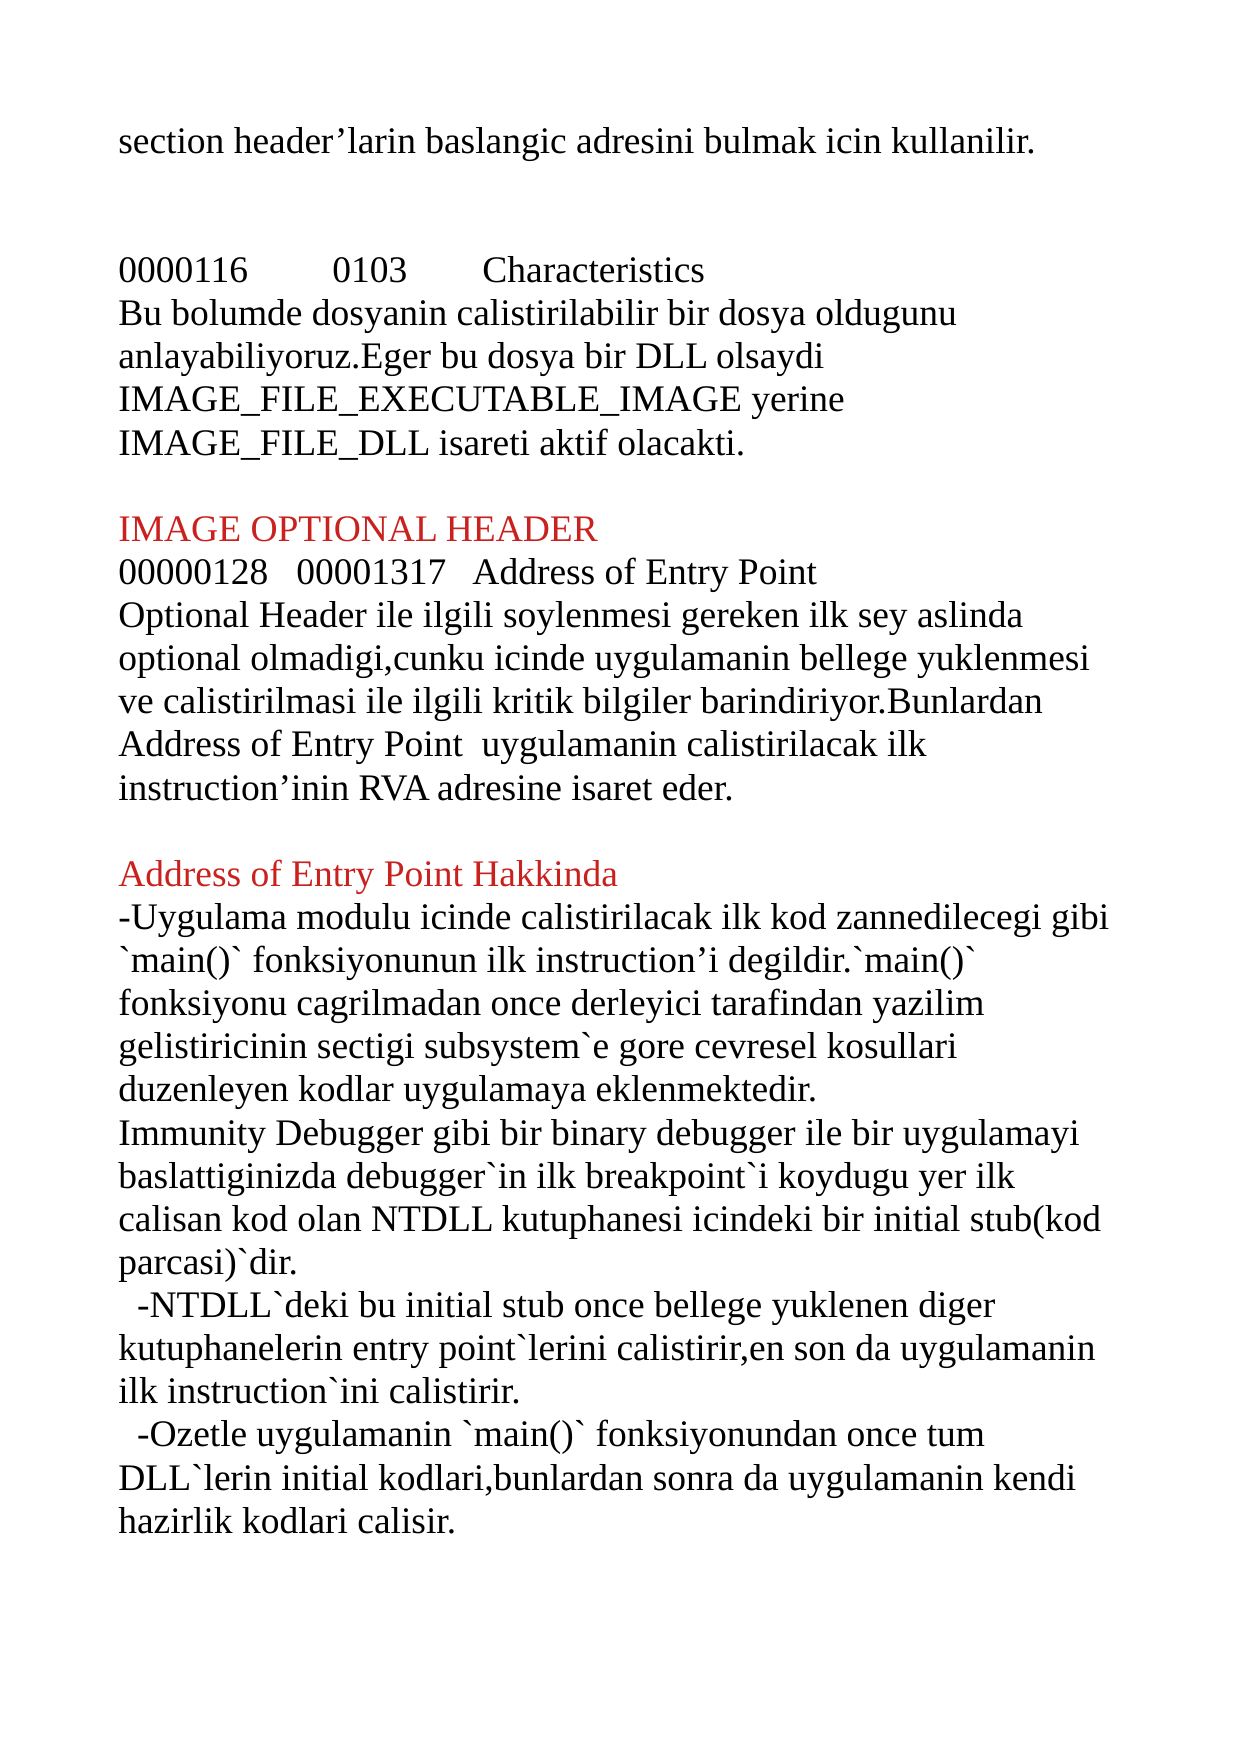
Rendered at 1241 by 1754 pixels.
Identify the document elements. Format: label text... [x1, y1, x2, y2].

text -NTDLL`deki bu initial stub once bellege yuklenen diger kutuphanelerin entry point`lerini calistirir,en son da uygulamanin ilk instruction`ini calistirir. [118, 1282, 1122, 1412]
text Address of Entry Point Hakkinda [118, 851, 1122, 894]
text -Uygulama modulu icinde calistirilacak ilk kod zannedilecegi gibi `main()` fonksiyonunun ilk instruction’i degildir.`main()` fonksiyonu cagrilmadan once derleyici tarafindan yazilim gelistiricinin sectigi subsystem`e gore cevresel kosullari duzenleyen kodlar uygulamaya eklenmektedir. [118, 894, 1122, 1110]
text Optional Header ile ilgili soylenmesi gereken ilk sey aslinda optional olmadigi,cunku icinde uygulamanin bellege yuklenmesi ve calistirilmasi ile ilgili kritik bilgiler barindiriyor.Bunlardan Address of Entry Point uygulamanin calistirilacak ilk instruction’inin RVA adresine isaret eder. [118, 592, 1122, 808]
text Immunity Debugger gibi bir binary debugger ile bir uygulamayi baslattiginizda debugger`in ilk breakpoint`i koydugu yer ilk calisan kod olan NTDLL kutuphanesi icindeki bir initial stub(kod parcasi)`dir. [118, 1110, 1122, 1282]
text 00000128 00001317 Address of Entry Point [118, 549, 1122, 592]
text IMAGE OPTIONAL HEADER [118, 506, 1122, 549]
text -Ozetle uygulamanin `main()` fonksiyonundan once tum DLL`lerin initial kodlari,bunlardan sonra da uygulamanin kendi hazirlik kodlari calisir. [118, 1412, 1122, 1541]
text section header’larin baslangic adresini bulmak icin kullanilir. [118, 118, 1122, 161]
text Bu bolumde dosyanin calistirilabilir bir dosya oldugunu anlayabiliyoruz.Eger bu dosya bir DLL olsaydi IMAGE_FILE_EXECUTABLE_IMAGE yerine IMAGE_FILE_DLL isareti aktif olacakti. [118, 291, 1122, 463]
text 0000116 0103 Characteristics [118, 247, 1122, 291]
